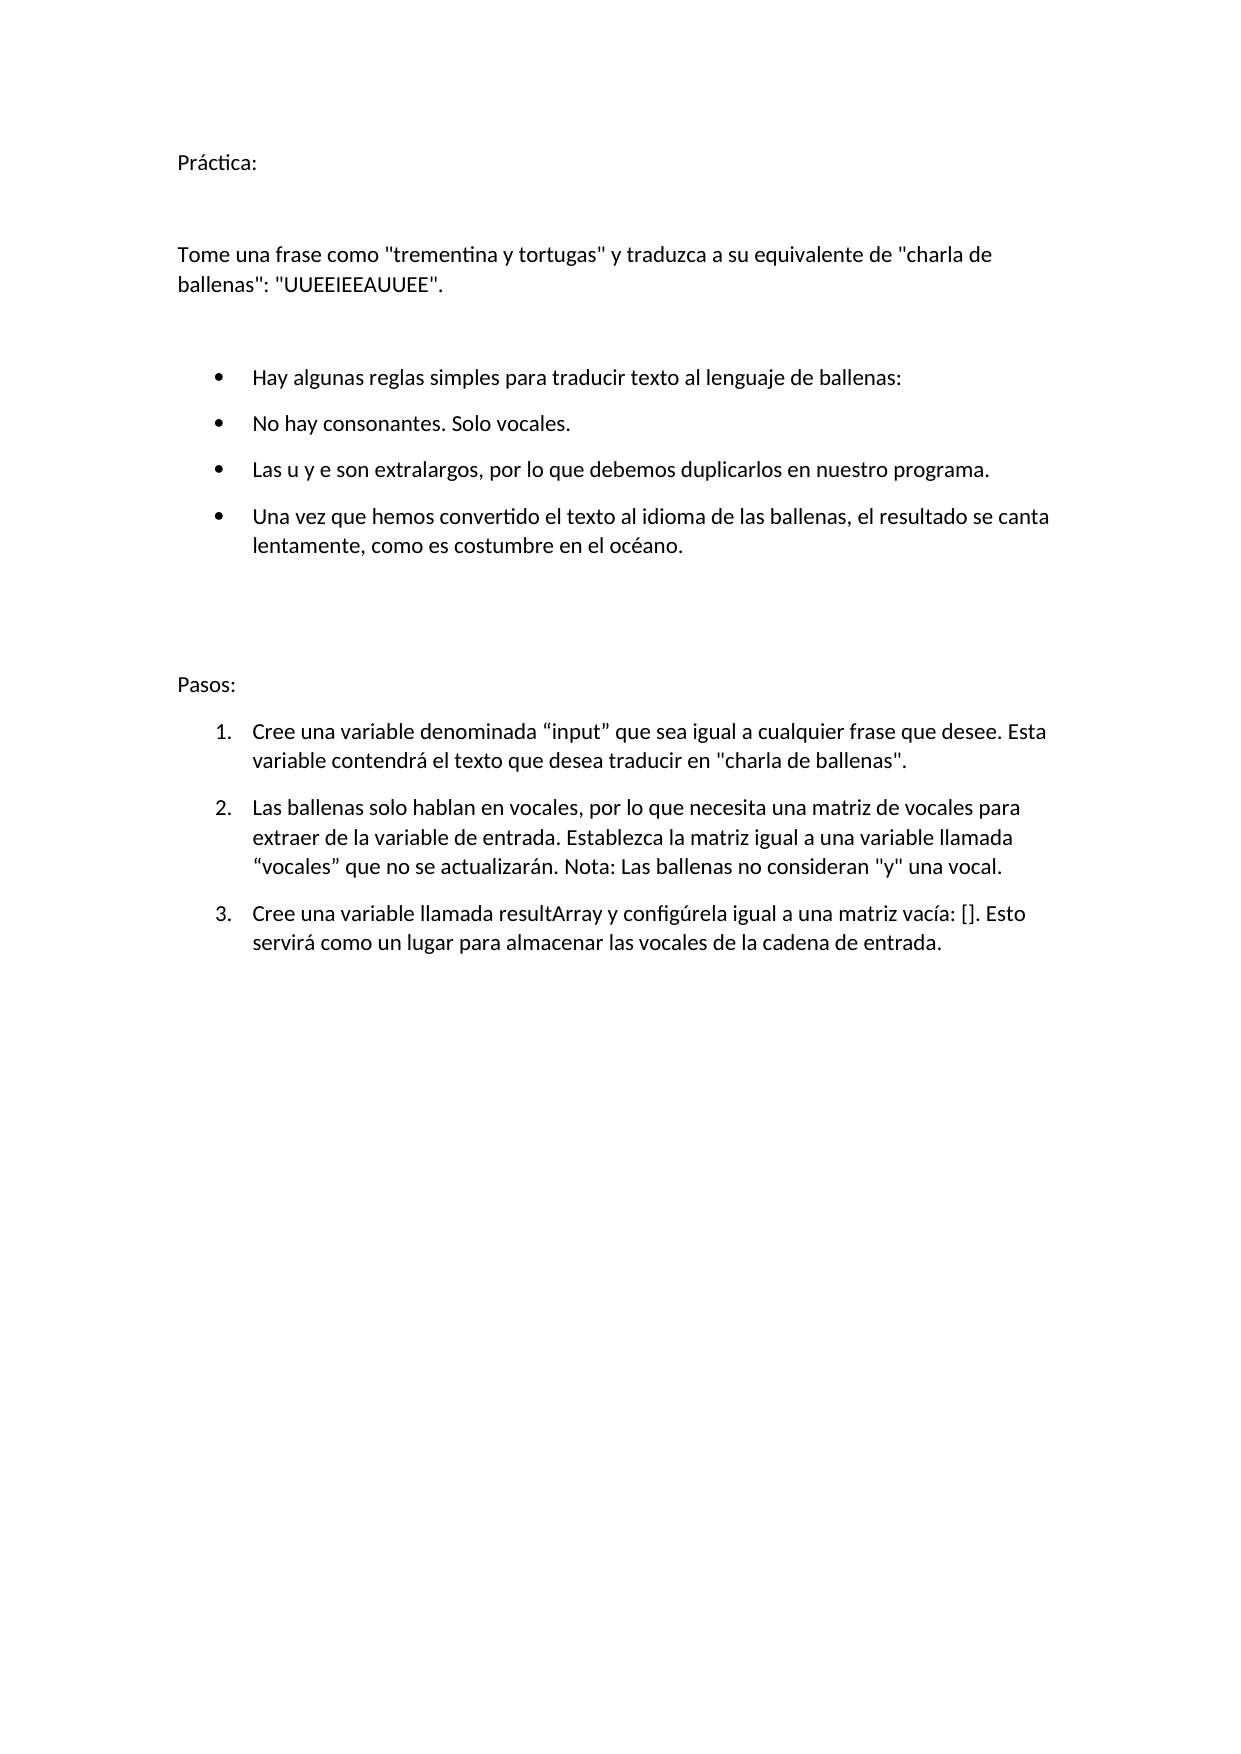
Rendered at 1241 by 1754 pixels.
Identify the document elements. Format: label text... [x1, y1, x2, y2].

list Cree una variable denominada “input” que sea igual a cualquier frase que desee. Esta variable contendrá el texto que desea traducir en "charla de ballenas". [215, 717, 1063, 774]
text Práctica: [177, 148, 1063, 176]
text Tome una frase como "trementina y tortugas" y traduzca a su equivalente de "charla de ballenas": "UUEEIEEAUUEE". [177, 240, 1063, 298]
text Pasos: [177, 671, 1063, 698]
list Hay algunas reglas simples para traducir texto al lenguaje de ballenas: [215, 363, 1063, 391]
list Cree una variable llamada resultArray y configúrela igual a una matriz vacía: []. Esto servirá como un lugar para almacenar las vocales de la cadena de entrada. [215, 899, 1063, 956]
list No hay consonantes. Solo vocales. [215, 409, 1063, 437]
list Las u y e son extralargos, por lo que debemos duplicarlos en nuestro programa. [215, 455, 1063, 483]
list Una vez que hemos convertido el texto al idioma de las ballenas, el resultado se canta lentamente, como es costumbre en el océano. [215, 502, 1063, 559]
list Las ballenas solo hablan en vocales, por lo que necesita una matriz de vocales para extraer de la variable de entrada. Establezca la matriz igual a una variable llamada “vocales” que no se actualizarán. Nota: Las ballenas no consideran "y" una vocal. [215, 793, 1063, 880]
